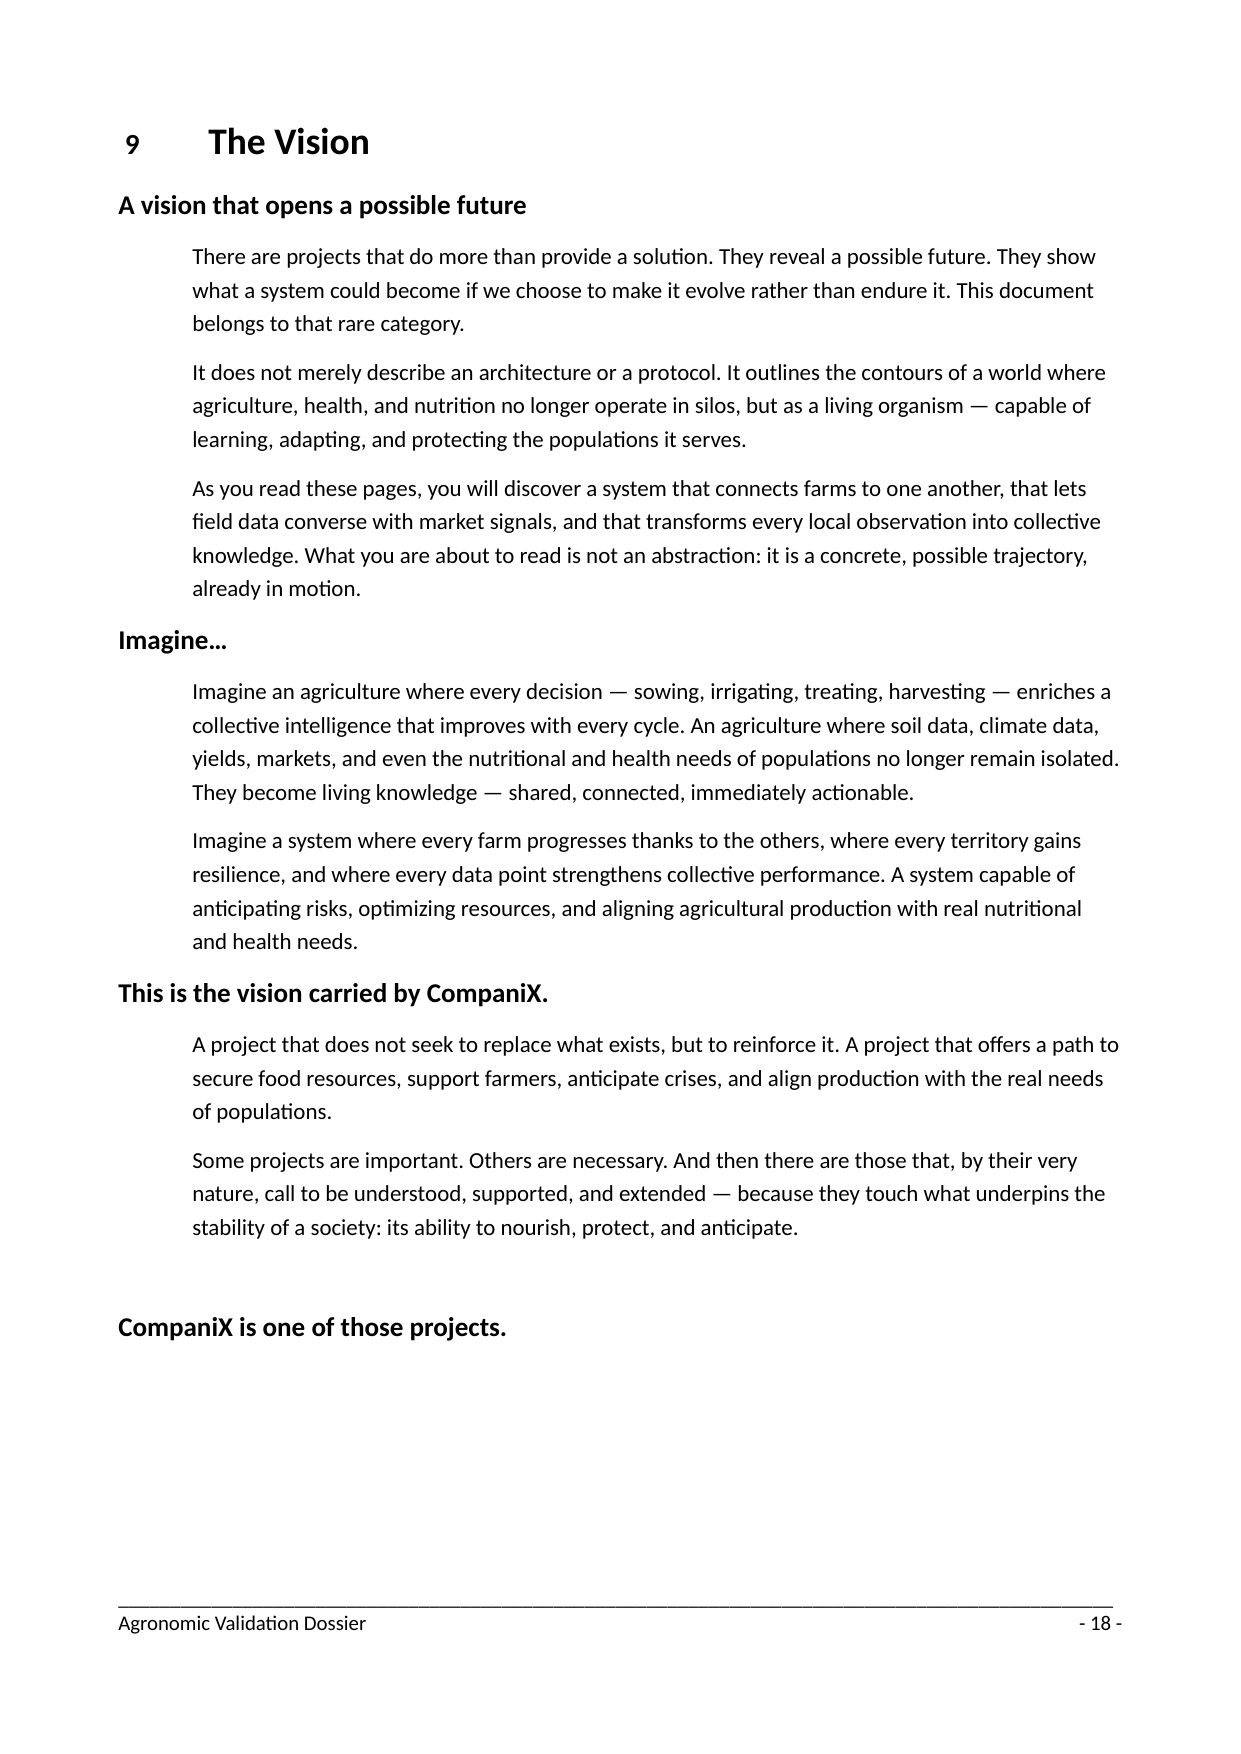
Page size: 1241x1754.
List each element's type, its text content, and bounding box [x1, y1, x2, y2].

text A project that does not seek to replace what exists, but to reinforce it. A project that offers a path to secure food resources, support farmers, anticipate crises, and align production with the real needs of populations. [192, 1030, 1122, 1126]
text This is the vision carried by CompaniX. [118, 976, 1122, 1009]
text Imagine an agriculture where every decision — sowing, irrigating, treating, harvesting — enriches a collective intelligence that improves with every cycle. An agriculture where soil data, climate data, yields, markets, and even the nutritional and health needs of populations no longer remain isolated. They become living knowledge — shared, connected, immediately actionable. [192, 677, 1122, 806]
text As you read these pages, you will discover a system that connects farms to one another, that lets field data converse with market signals, and that transforms every local observation into collective knowledge. What you are about to read is not an abstraction: it is a concrete, possible trajectory, already in motion. [192, 474, 1122, 602]
text Some projects are important. Others are necessary. And then there are those that, by their very nature, call to be understood, supported, and extended — because they touch what underpins the stability of a society: its ability to nourish, protect, and anticipate. [192, 1146, 1122, 1241]
text There are projects that do more than provide a solution. They reveal a possible future. They show what a system could become if we choose to make it evolve rather than endure it. This document belongs to that rare category. [192, 242, 1122, 338]
text Imagine a system where every farm progresses thanks to the others, where every territory gains resilience, and where every data point strengthens collective performance. A system capable of anticipating risks, optimizing resources, and aligning agricultural production with real nutritional and health needs. [192, 827, 1122, 955]
text A vision that opens a possible future [118, 188, 1122, 221]
text CompaniX is one of those projects. [118, 1310, 1122, 1343]
text Imagine… [118, 623, 1122, 656]
subtitle The Vision [118, 118, 1122, 164]
text It does not merely describe an architecture or a protocol. It outlines the contours of a world where agriculture, health, and nutrition no longer operate in silos, but as a living organism — capable of learning, adapting, and protecting the populations it serves. [192, 358, 1122, 453]
